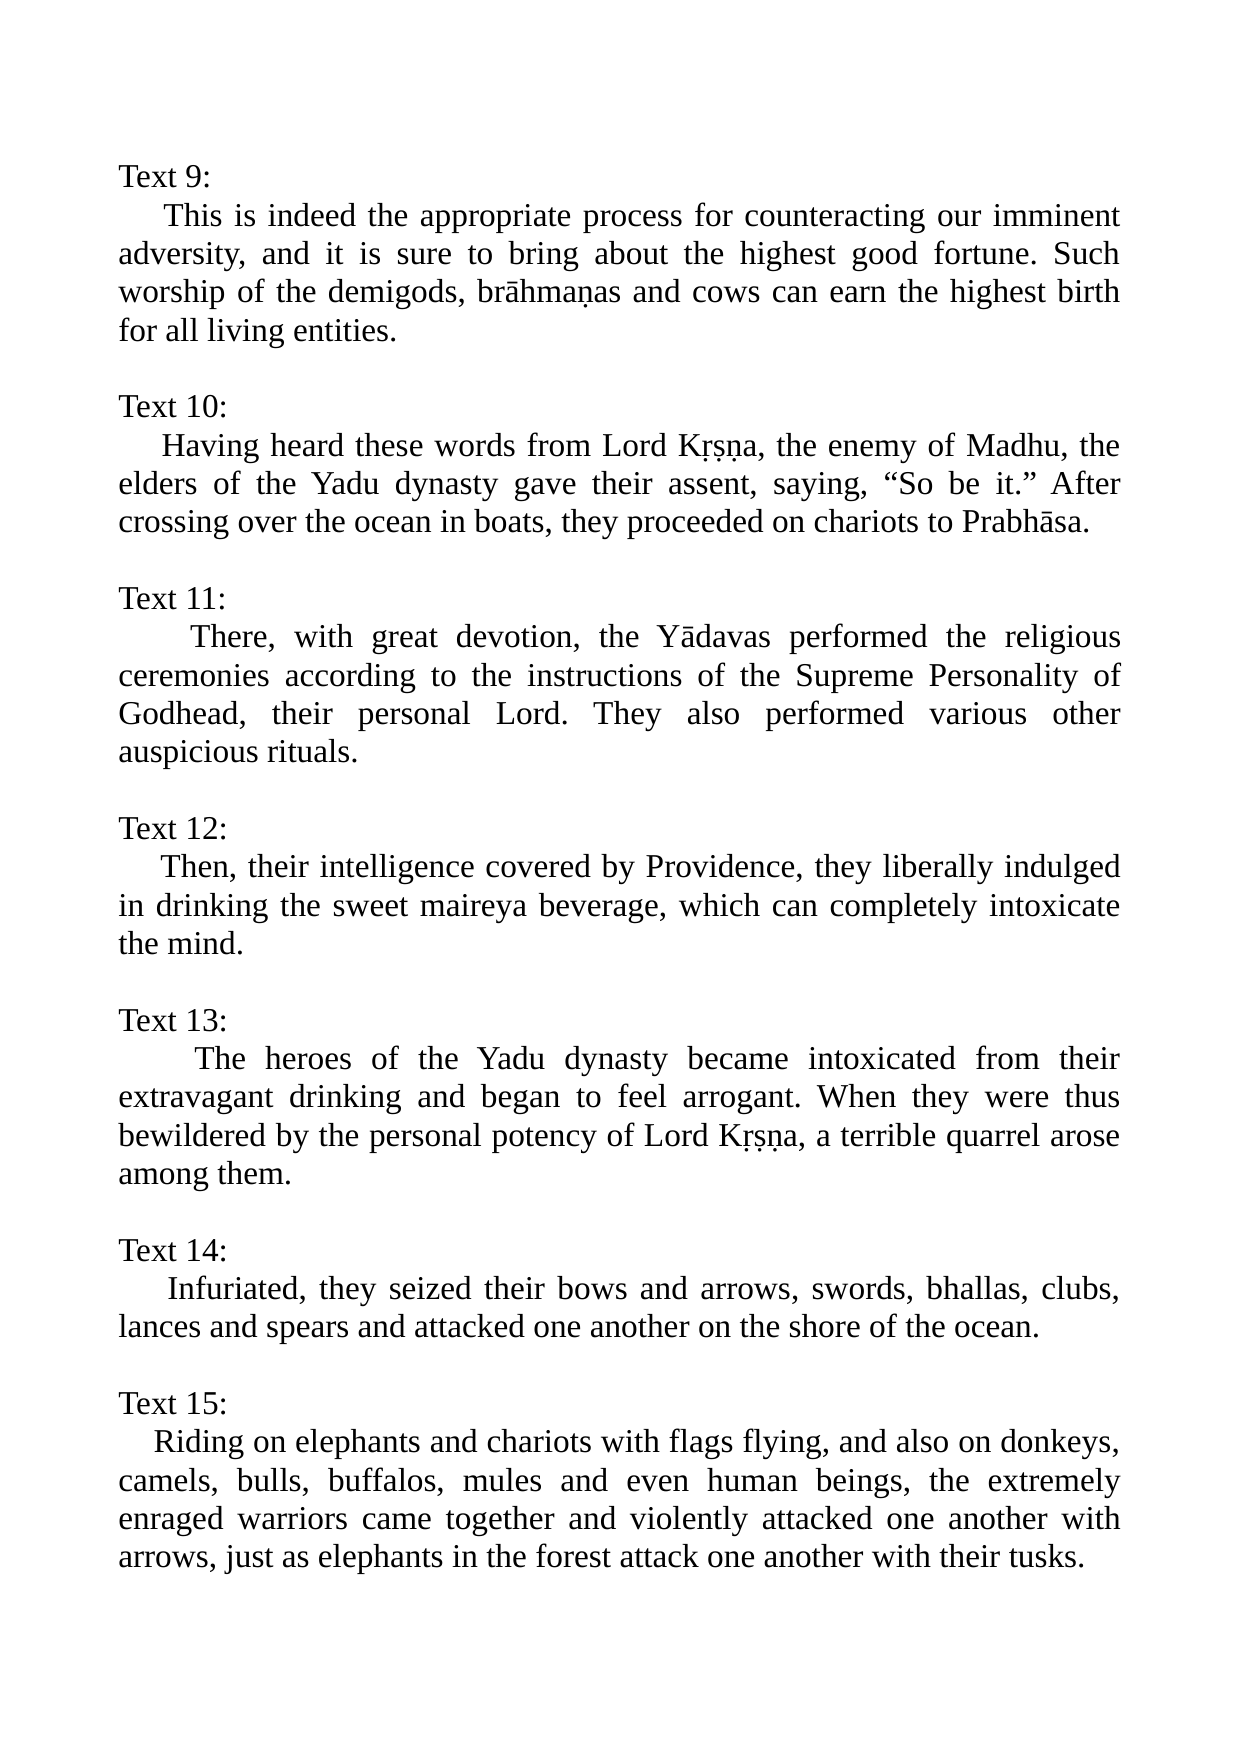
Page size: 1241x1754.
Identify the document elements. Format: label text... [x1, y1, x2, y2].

text Infuriated, they seized their bows and arrows, swords, bhallas, clubs, lances and spears and attacked one another on the shore of the ocean. [118, 1268, 1122, 1345]
text The heroes of the Yadu dynasty became intoxicated from their extravagant drinking and began to feel arrogant. When they were thus bewildered by the personal potency of Lord Kṛṣṇa, a terrible quarrel arose among them. [118, 1038, 1122, 1191]
text Text 11: [118, 578, 1122, 616]
text Then, their intelligence covered by Providence, they liberally indulged in drinking the sweet maireya beverage, which can completely intoxicate the mind. [118, 846, 1122, 961]
text Text 15: [118, 1383, 1122, 1421]
text There, with great devotion, the Yādavas performed the religious ceremonies according to the instructions of the Supreme Personality of Godhead, their personal Lord. They also performed various other auspicious rituals. [118, 616, 1122, 770]
text Riding on elephants and chariots with flags flying, and also on donkeys, camels, bulls, buffalos, mules and even human beings, the extremely enraged warriors came together and violently attacked one another with arrows, just as elephants in the forest attack one another with their tusks. [118, 1421, 1122, 1575]
text Text 10: [118, 386, 1122, 425]
text Text 12: [118, 808, 1122, 846]
text Text 9: [118, 156, 1122, 195]
text This is indeed the appropriate process for counteracting our imminent adversity, and it is sure to bring about the highest good fortune. Such worship of the demigods, brāhmaṇas and cows can earn the highest birth for all living entities. [118, 195, 1122, 348]
text Text 14: [118, 1230, 1122, 1268]
text Having heard these words from Lord Kṛṣṇa, the enemy of Madhu, the elders of the Yadu dynasty gave their assent, saying, “So be it.” After crossing over the ocean in boats, they proceeded on chariots to Prabhāsa. [118, 425, 1122, 540]
text Text 13: [118, 1000, 1122, 1038]
